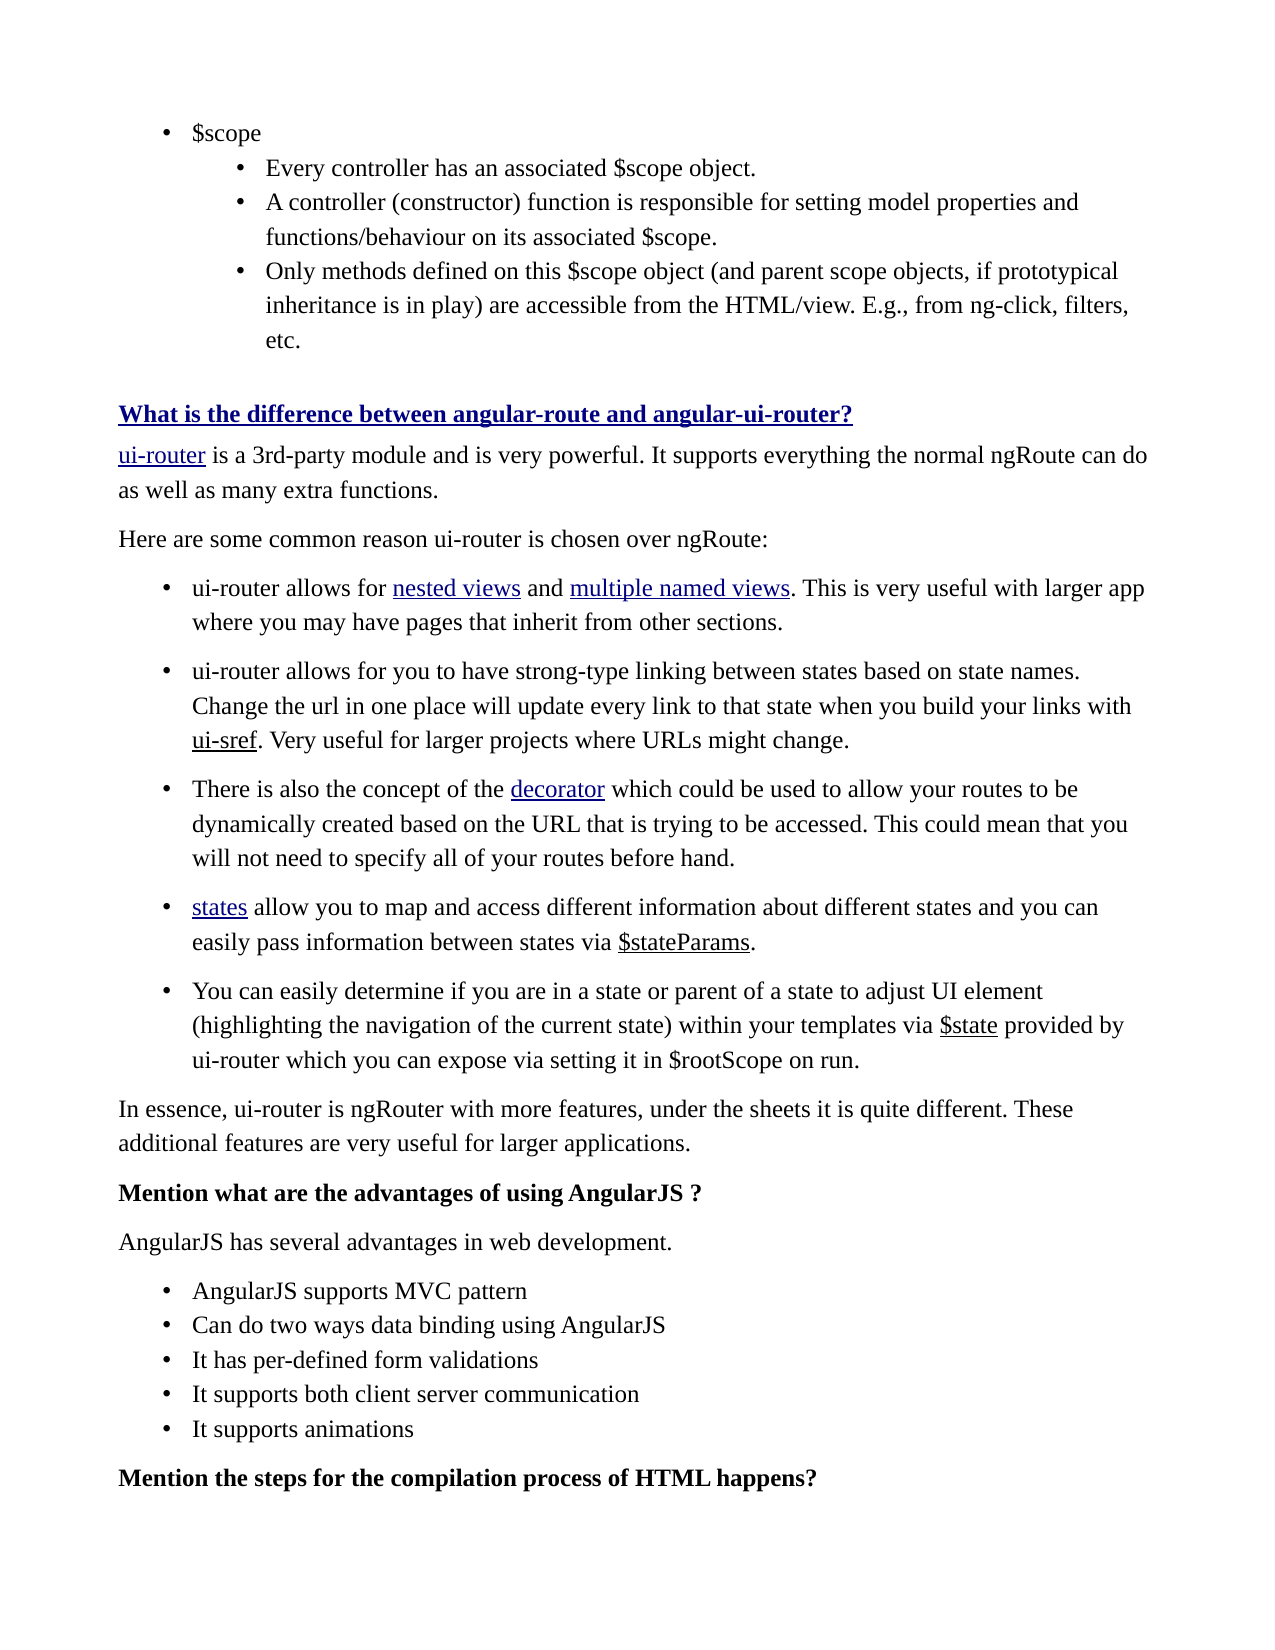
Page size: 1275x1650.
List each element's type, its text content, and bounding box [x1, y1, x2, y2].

list You can easily determine if you are in a state or parent of a state to adjust UI element (highlighting the navigation of the current state) within your templates via $state provided by ui-router which you can expose via setting it in $rootScope on run. [162, 976, 1157, 1074]
list It has per-defined form validations [162, 1345, 1157, 1373]
list $scope [162, 118, 1157, 147]
list It supports both client server communication [162, 1379, 1157, 1408]
list ui-router allows for you to have strong-type linking between states based on state names. Change the url in one place will update every link to that state when you build your links with ui-sref. Very useful for larger projects where URLs might change. [162, 656, 1157, 754]
list Only methods defined on this $scope object (and parent scope objects, if prototypical inheritance is in play) are accessible from the HTML/view. E.g., from ng-click, filters, etc. [236, 256, 1157, 354]
list ui-router allows for nested views and multiple named views. This is very useful with larger app where you may have pages that inherit from other sections. [162, 573, 1157, 636]
list Can do two ways data binding using AngularJS [162, 1310, 1157, 1339]
text Here are some common reason ui-router is chosen over ngRoute: [118, 524, 1157, 553]
text ui-router is a 3rd-party module and is very powerful. It supports everything the normal ngRoute can do as well as many extra functions. [118, 440, 1157, 503]
list Every controller has an associated $scope object. [236, 153, 1157, 181]
text In essence, ui-router is ngRouter with more features, under the sheets it is quite different. These additional features are very useful for larger applications. [118, 1094, 1157, 1157]
list A controller (constructor) function is responsible for setting model properties and functions/behaviour on its associated $scope. [236, 187, 1157, 250]
list AngularJS supports MVC pattern [162, 1276, 1157, 1304]
list There is also the concept of the decorator which could be used to allow your routes to be dynamically created based on the URL that is trying to be accessed. This could mean that you will not need to specify all of your routes before hand. [162, 774, 1157, 872]
text Mention what are the advantages of using AngularJS ? [118, 1178, 1157, 1206]
text Mention the steps for the compilation process of HTML happens? [118, 1463, 1157, 1491]
list It supports animations [162, 1414, 1157, 1442]
subtitle What is the difference between angular-route and angular-ui-router? [118, 399, 1157, 428]
text AngularJS has several advantages in web development. [118, 1227, 1157, 1255]
list states allow you to map and access different information about different states and you can easily pass information between states via $stateParams. [162, 892, 1157, 956]
